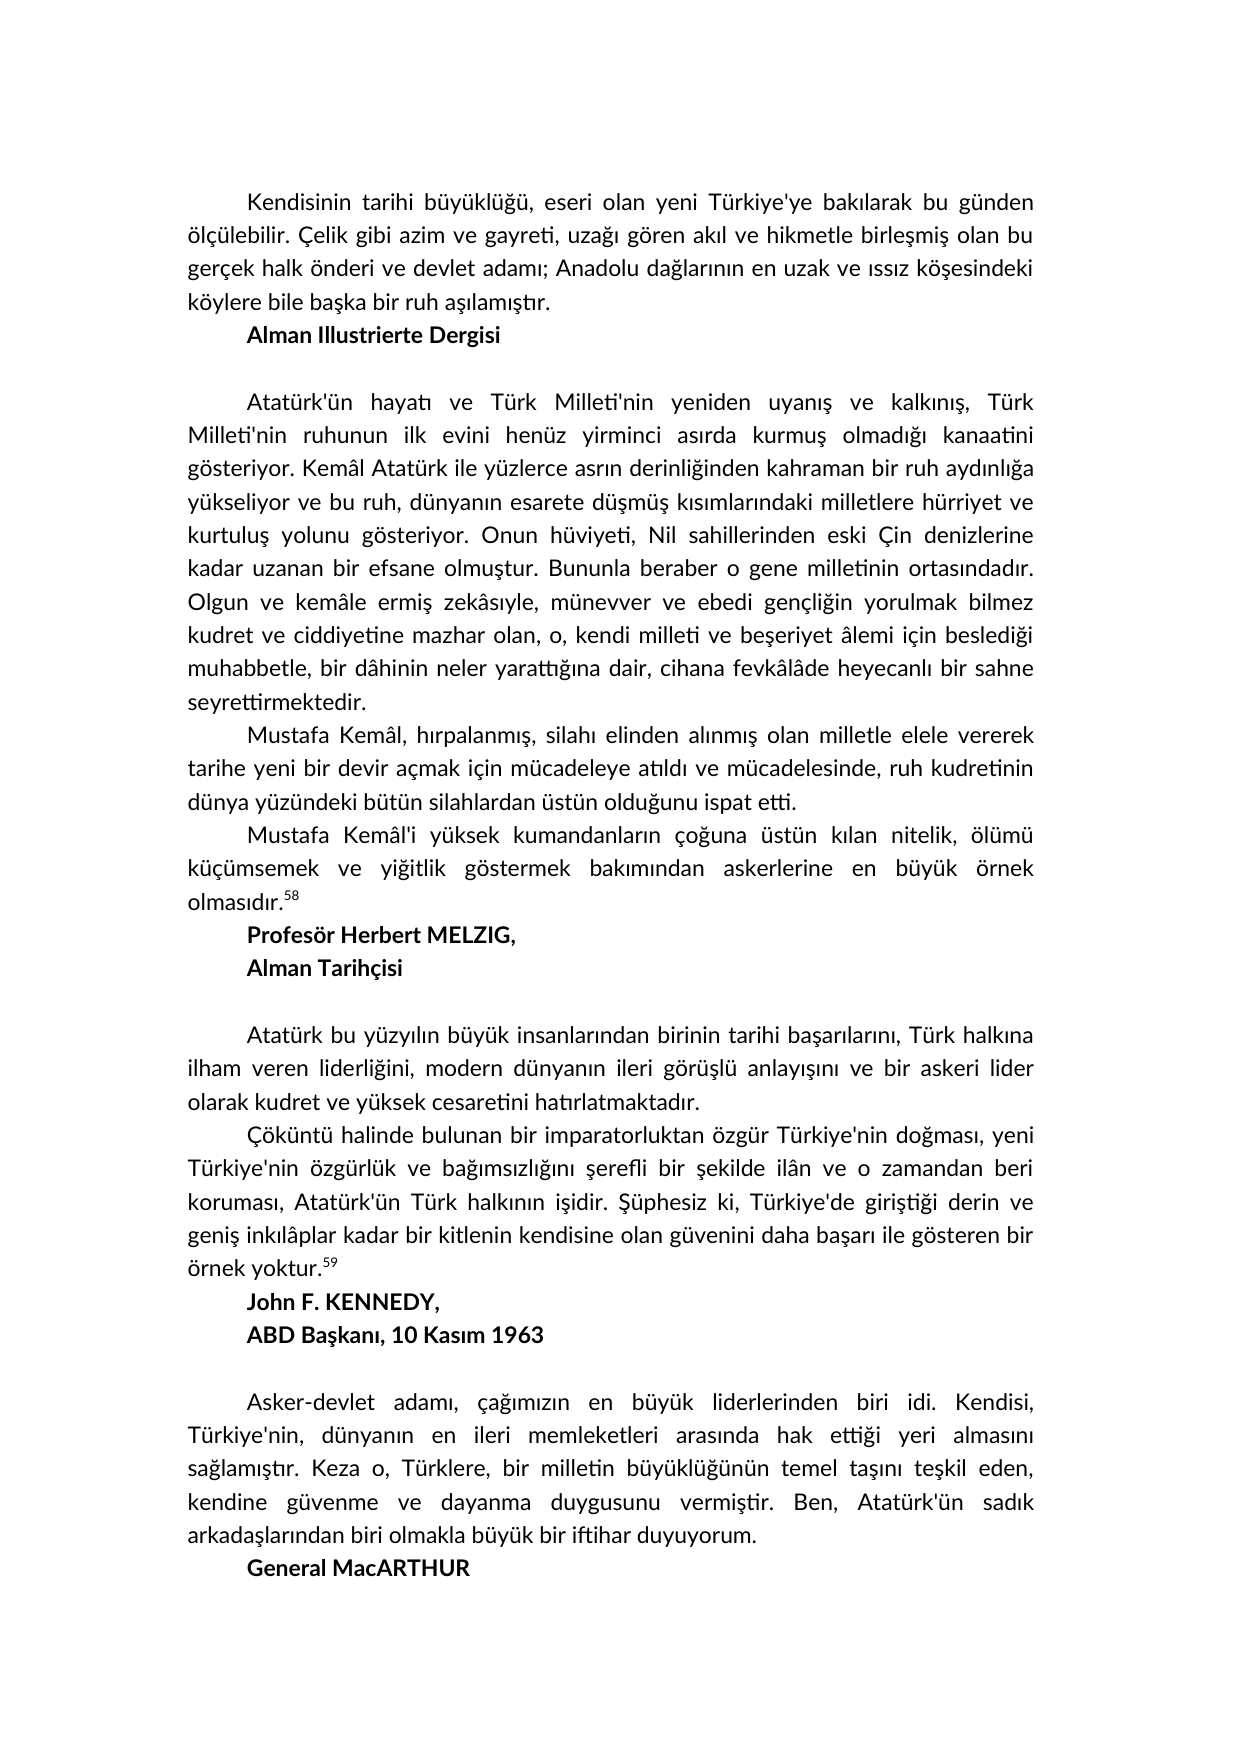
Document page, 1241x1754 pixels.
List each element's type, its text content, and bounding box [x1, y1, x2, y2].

text John F. KENNEDY, [187, 1283, 1035, 1317]
text Alman Illustrierte Dergisi [187, 317, 1035, 350]
text Mustafa Kemâl, hırpalanmış, silahı elinden alınmış olan milletle elele vererek tarihe yeni bir devir açmak için mücadeleye atıldı ve mücadelesinde, ruh kudretinin dünya yüzündeki bütün silahlardan üstün olduğunu ispat etti. [187, 717, 1035, 817]
text Kendisinin tarihi büyüklüğü, eseri olan yeni Türkiye'ye bakılarak bu günden ölçülebilir. Çelik gibi azim ve gayreti, uzağı gören akıl ve hikmetle birleşmiş olan bu gerçek halk önderi ve devlet adamı; Anadolu dağlarının en uzak ve ıssız köşesindeki köylere bile başka bir ruh aşılamıştır. [187, 183, 1035, 317]
text General MacARTHUR [187, 1550, 1035, 1583]
text Çöküntü halinde bulunan bir imparatorluktan özgür Türkiye'nin doğması, yeni Türkiye'nin özgürlük ve bağımsızlığını şerefli bir şekilde ilân ve o zamandan beri koruması, Atatürk'ün Türk halkının işidir. Şüphesiz ki, Türkiye'de giriştiği derin ve geniş inkılâplar kadar bir kitlenin kendisine olan güvenini daha başarı ile gösteren bir örnek yoktur.59 [187, 1117, 1035, 1283]
text ABD Başkanı, 10 Kasım 1963 [187, 1317, 1035, 1350]
text Mustafa Kemâl'i yüksek kumandanların çoğuna üstün kılan nitelik, ölümü küçümsemek ve yiğitlik göstermek bakımından askerlerine en büyük örnek olmasıdır.58 [187, 817, 1035, 917]
text Atatürk'ün hayatı ve Türk Milleti'nin yeniden uyanış ve kalkınış, Türk Milleti'nin ruhunun ilk evini henüz yirminci asırda kurmuş olmadığı kanaatini gösteriyor. Kemâl Atatürk ile yüzlerce asrın derinliğinden kahraman bir ruh aydınlığa yükseliyor ve bu ruh, dünyanın esarete düşmüş kısımlarındaki milletlere hürriyet ve kurtuluş yolunu gösteriyor. Onun hüviyeti, Nil sahillerinden eski Çin denizlerine kadar uzanan bir efsane olmuştur. Bununla beraber o gene milletinin ortasındadır. Olgun ve kemâle ermiş zekâsıyle, münevver ve ebedi gençliğin yorulmak bilmez kudret ve ciddiyetine mazhar olan, o, kendi milleti ve beşeriyet âlemi için beslediği muhabbetle, bir dâhinin neler yarattığına dair, cihana fevkâlâde heyecanlı bir sahne seyrettirmektedir. [187, 383, 1035, 717]
text Asker-devlet adamı, çağımızın en büyük liderlerinden biri idi. Kendisi, Türkiye'nin, dünyanın en ileri memleketleri arasında hak ettiği yeri almasını sağlamıştır. Keza o, Türklere, bir milletin büyüklüğünün temel taşını teşkil eden, kendine güvenme ve dayanma duygusunu vermiştir. Ben, Atatürk'ün sadık arkadaşlarından biri olmakla büyük bir iftihar duyuyorum. [187, 1383, 1035, 1550]
text Profesör Herbert MELZIG, [187, 917, 1035, 950]
text Alman Tarihçisi [187, 950, 1035, 983]
text Atatürk bu yüzyılın büyük insanlarından birinin tarihi başarılarını, Türk halkına ilham veren liderliğini, modern dünyanın ileri görüşlü anlayışını ve bir askeri lider olarak kudret ve yüksek cesaretini hatırlatmaktadır. [187, 1017, 1035, 1117]
